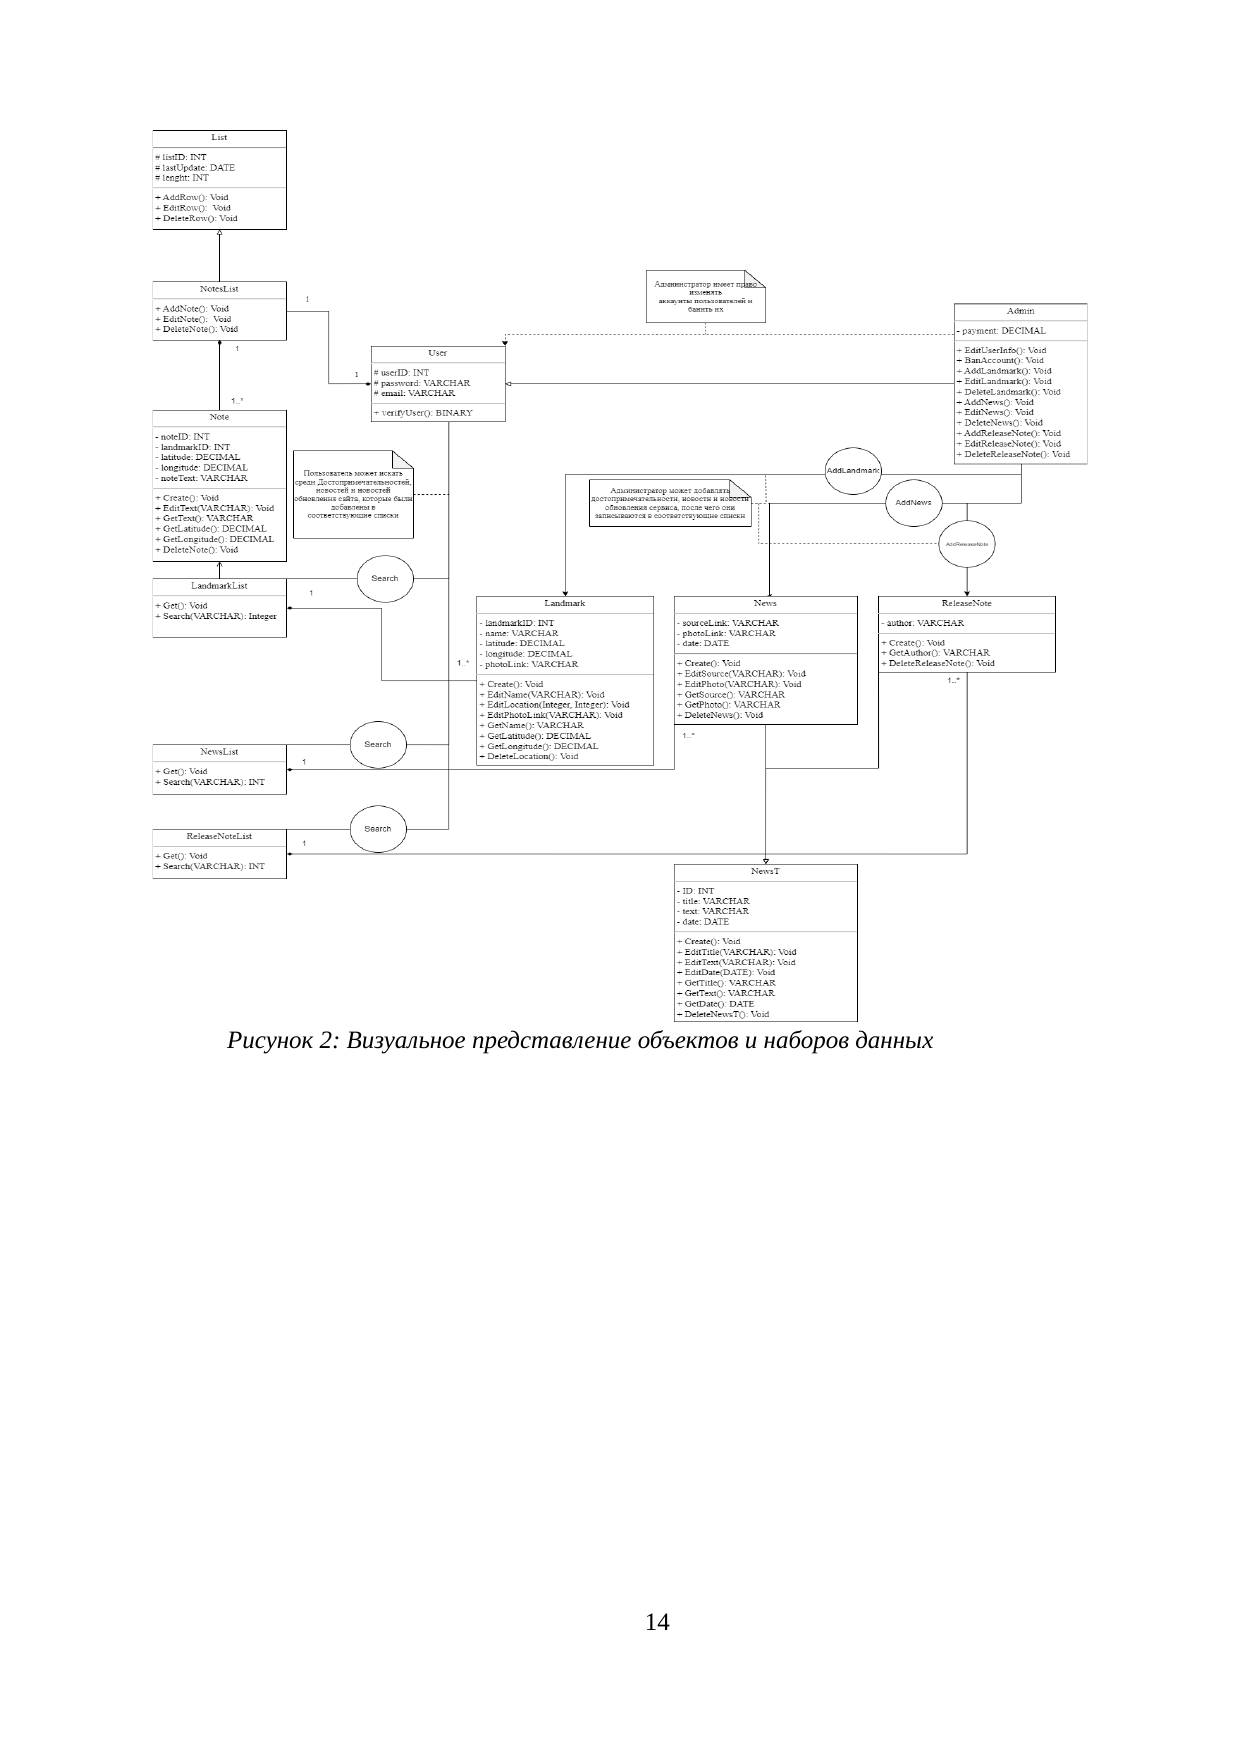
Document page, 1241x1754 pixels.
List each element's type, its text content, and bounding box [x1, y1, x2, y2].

text Рисунок 2: Визуальное представление объектов и наборов данных [153, 1022, 1087, 1054]
picture [152, 130, 1088, 1022]
